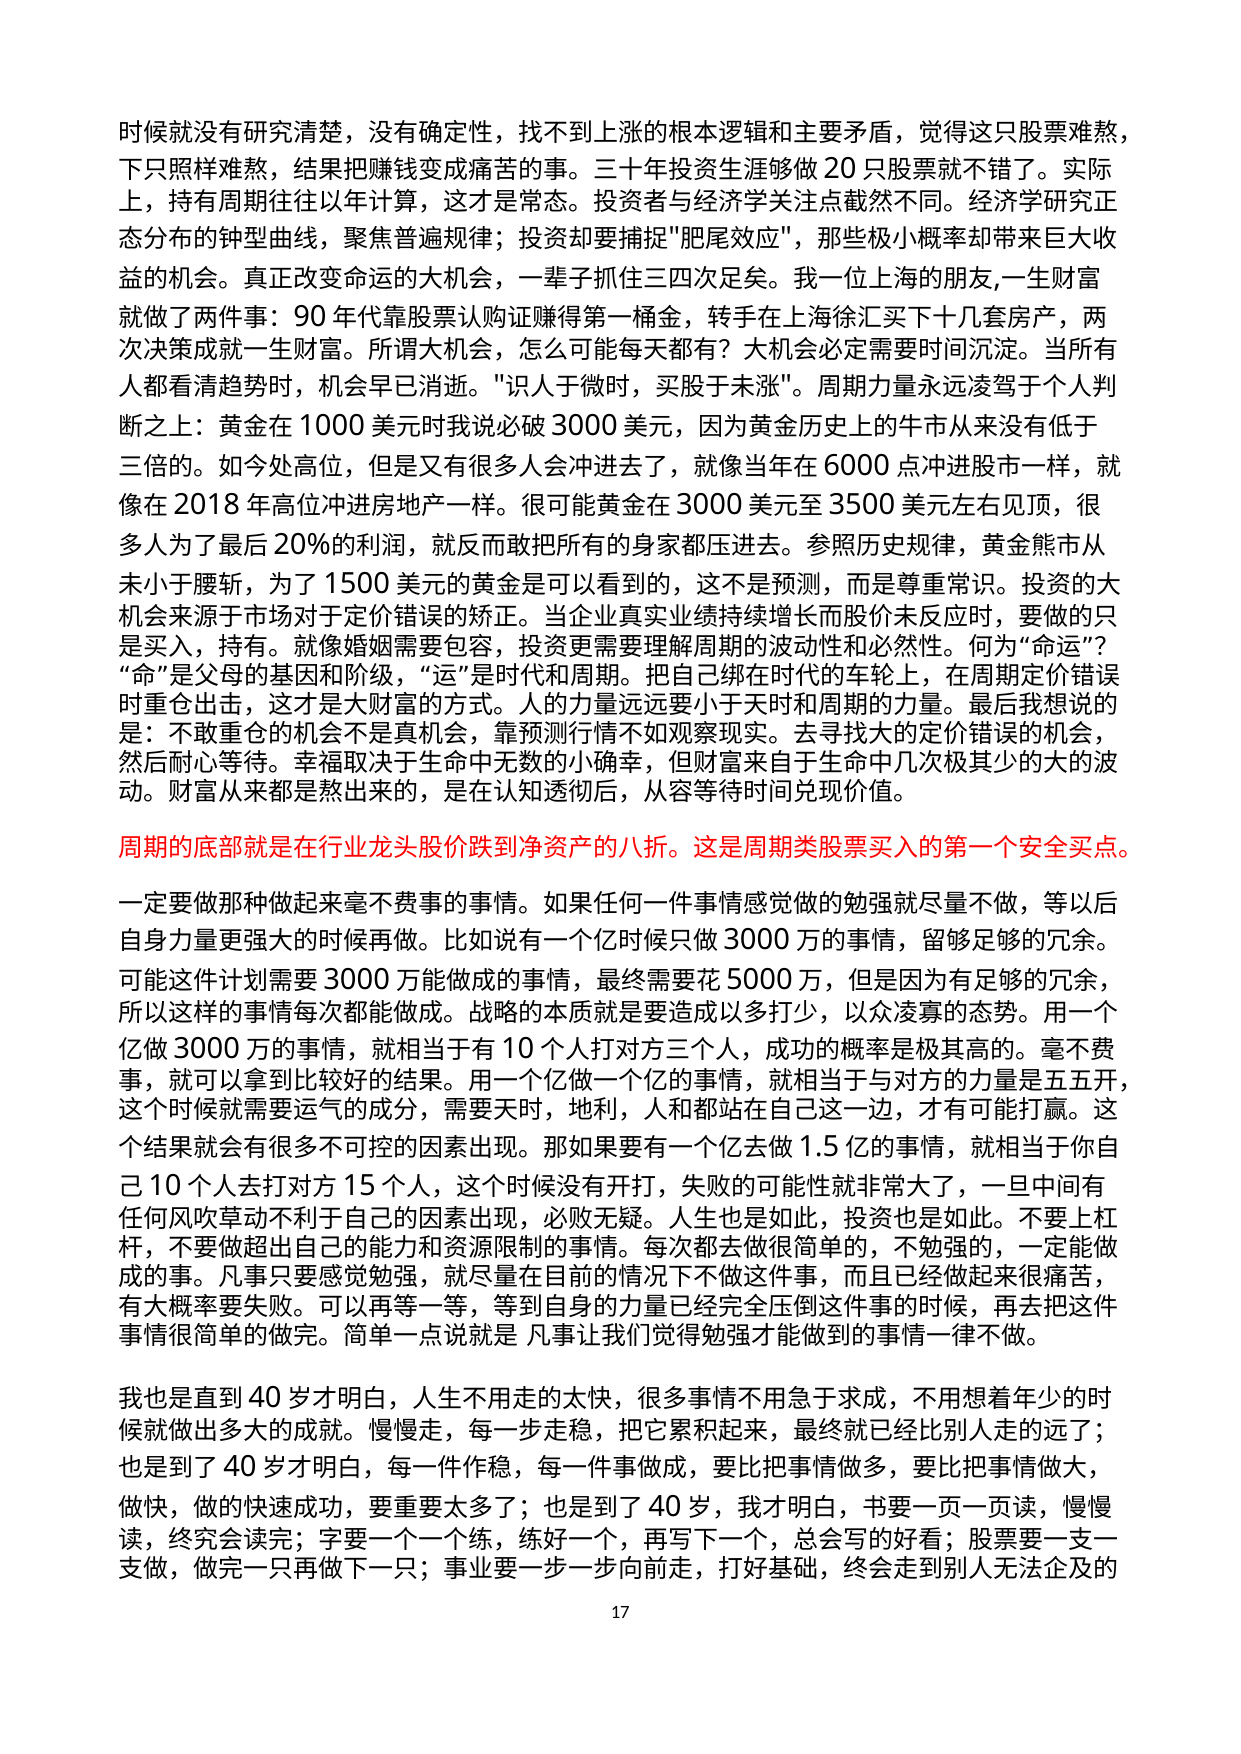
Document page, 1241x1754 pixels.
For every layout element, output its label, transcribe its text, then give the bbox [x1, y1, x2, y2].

text 周期的底部就是在行业龙头股价跌到净资产的八折。这是周期类股票买入的第一个安全买点。 [118, 833, 1122, 862]
text 我也是直到40岁才明白，人生不用走的太快，很多事情不用急于求成，不用想着年少的时候就做出多大的成就。慢慢走，每一步走稳，把它累积起来，最终就已经比别人走的远了；也是到了40岁才明白，每一件作稳，每一件事做成，要比把事情做多，要比把事情做大，做快，做的快速成功，要重要太多了；也是到了40岁，我才明白，书要一页一页读，慢慢读，终究会读完；字要一个一个练，练好一个，再写下一个，总会写的好看；股票要一支一支做，做完一只再做下一只；事业要一步一步向前走，打好基础，终会走到别人无法企及的 [118, 1377, 1122, 1583]
text 看自己买的股票，要像看喜欢的姑娘，多欣赏优点。如果天天骂它是垃圾，盯着缺点不放，凭什么指望这个姑娘爱你呢？凭什么指望它让你赚钱呢？做事之前想清楚，做的时候做干脆，坚持到底。买股票也同样如此。买前擦亮眼睛研究透彻，买后就该多看优点，耐心持有，这道理和人相处如出一辙，保持平常心，自然不觉煎熬。真正的煎熬往往源于认知偏差：买的时候就没有研究清楚，没有确定性，找不到上涨的根本逻辑和主要矛盾，觉得这只股票难熬，下只照样难熬，结果把赚钱变成痛苦的事。三十年投资生涯够做20只股票就不错了。实际上，持有周期往往以年计算，这才是常态。投资者与经济学关注点截然不同。经济学研究正态分布的钟型曲线，聚焦普遍规律；投资却要捕捉"肥尾效应"，那些极小概率却带来巨大收益的机会。真正改变命运的大机会，一辈子抓住三四次足矣。我一位上海的朋友,一生财富就做了两件事：90年代靠股票认购证赚得第一桶金，转手在上海徐汇买下十几套房产，两次决策成就一生财富。所谓大机会，怎么可能每天都有？大机会必定需要时间沉淀。当所有人都看清趋势时，机会早已消逝。"识人于微时，买股于未涨"。周期力量永远凌驾于个人判断之上：黄金在1000美元时我说必破3000美元，因为黄金历史上的牛市从来没有低于三倍的。如今处高位，但是又有很多人会冲进去了，就像当年在6000点冲进股市一样，就像在2018年高位冲进房地产一样。很可能黄金在3000美元至3500美元左右见顶，很多人为了最后20%的利润，就反而敢把所有的身家都压进去。参照历史规律，黄金熊市从未小于腰斩，为了1500美元的黄金是可以看到的，这不是预测，而是尊重常识。投资的大机会来源于市场对于定价错误的矫正。当企业真实业绩持续增长而股价未反应时，要做的只是买入，持有。就像婚姻需要包容，投资更需要理解周期的波动性和必然性。何为“命运”？“命”是父母的基因和阶级，“运”是时代和周期。把自己绑在时代的车轮上，在周期定价错误时重仓出击，这才是大财富的方式。人的力量远远要小于天时和周期的力量。最后我想说的是：不敢重仓的机会不是真机会，靠预测行情不如观察现实。去寻找大的定价错误的机会，然后耐心等待。幸福取决于生命中无数的小确幸，但财富来自于生命中几次极其少的大的波动。财富从来都是熬出来的，是在认知透彻后，从容等待时间兑现价值。 [118, 118, 1122, 807]
text 一定要做那种做起来毫不费事的事情。如果任何一件事情感觉做的勉强就尽量不做，等以后自身力量更强大的时候再做。比如说有一个亿时候只做3000万的事情，留够足够的冗余。可能这件计划需要3000万能做成的事情，最终需要花5000万，但是因为有足够的冗余，所以这样的事情每次都能做成。战略的本质就是要造成以多打少，以众凌寡的态势。用一个亿做3000万的事情，就相当于有10个人打对方三个人，成功的概率是极其高的。毫不费事，就可以拿到比较好的结果。用一个亿做一个亿的事情，就相当于与对方的力量是五五开，这个时候就需要运气的成分，需要天时，地利，人和都站在自己这一边，才有可能打赢。这个结果就会有很多不可控的因素出现。那如果要有一个亿去做1.5亿的事情，就相当于你自己10个人去打对方15个人，这个时候没有开打，失败的可能性就非常大了，一旦中间有任何风吹草动不利于自己的因素出现，必败无疑。人生也是如此，投资也是如此。不要上杠杆，不要做超出自己的能力和资源限制的事情。每次都去做很简单的，不勉强的，一定能做成的事。凡事只要感觉勉强，就尽量在目前的情况下不做这件事，而且已经做起来很痛苦，有大概率要失败。可以再等一等，等到自身的力量已经完全压倒这件事的时候，再去把这件事情很简单的做完。简单一点说就是 凡事让我们觉得勉强才能做到的事情一律不做。 [118, 889, 1122, 1350]
